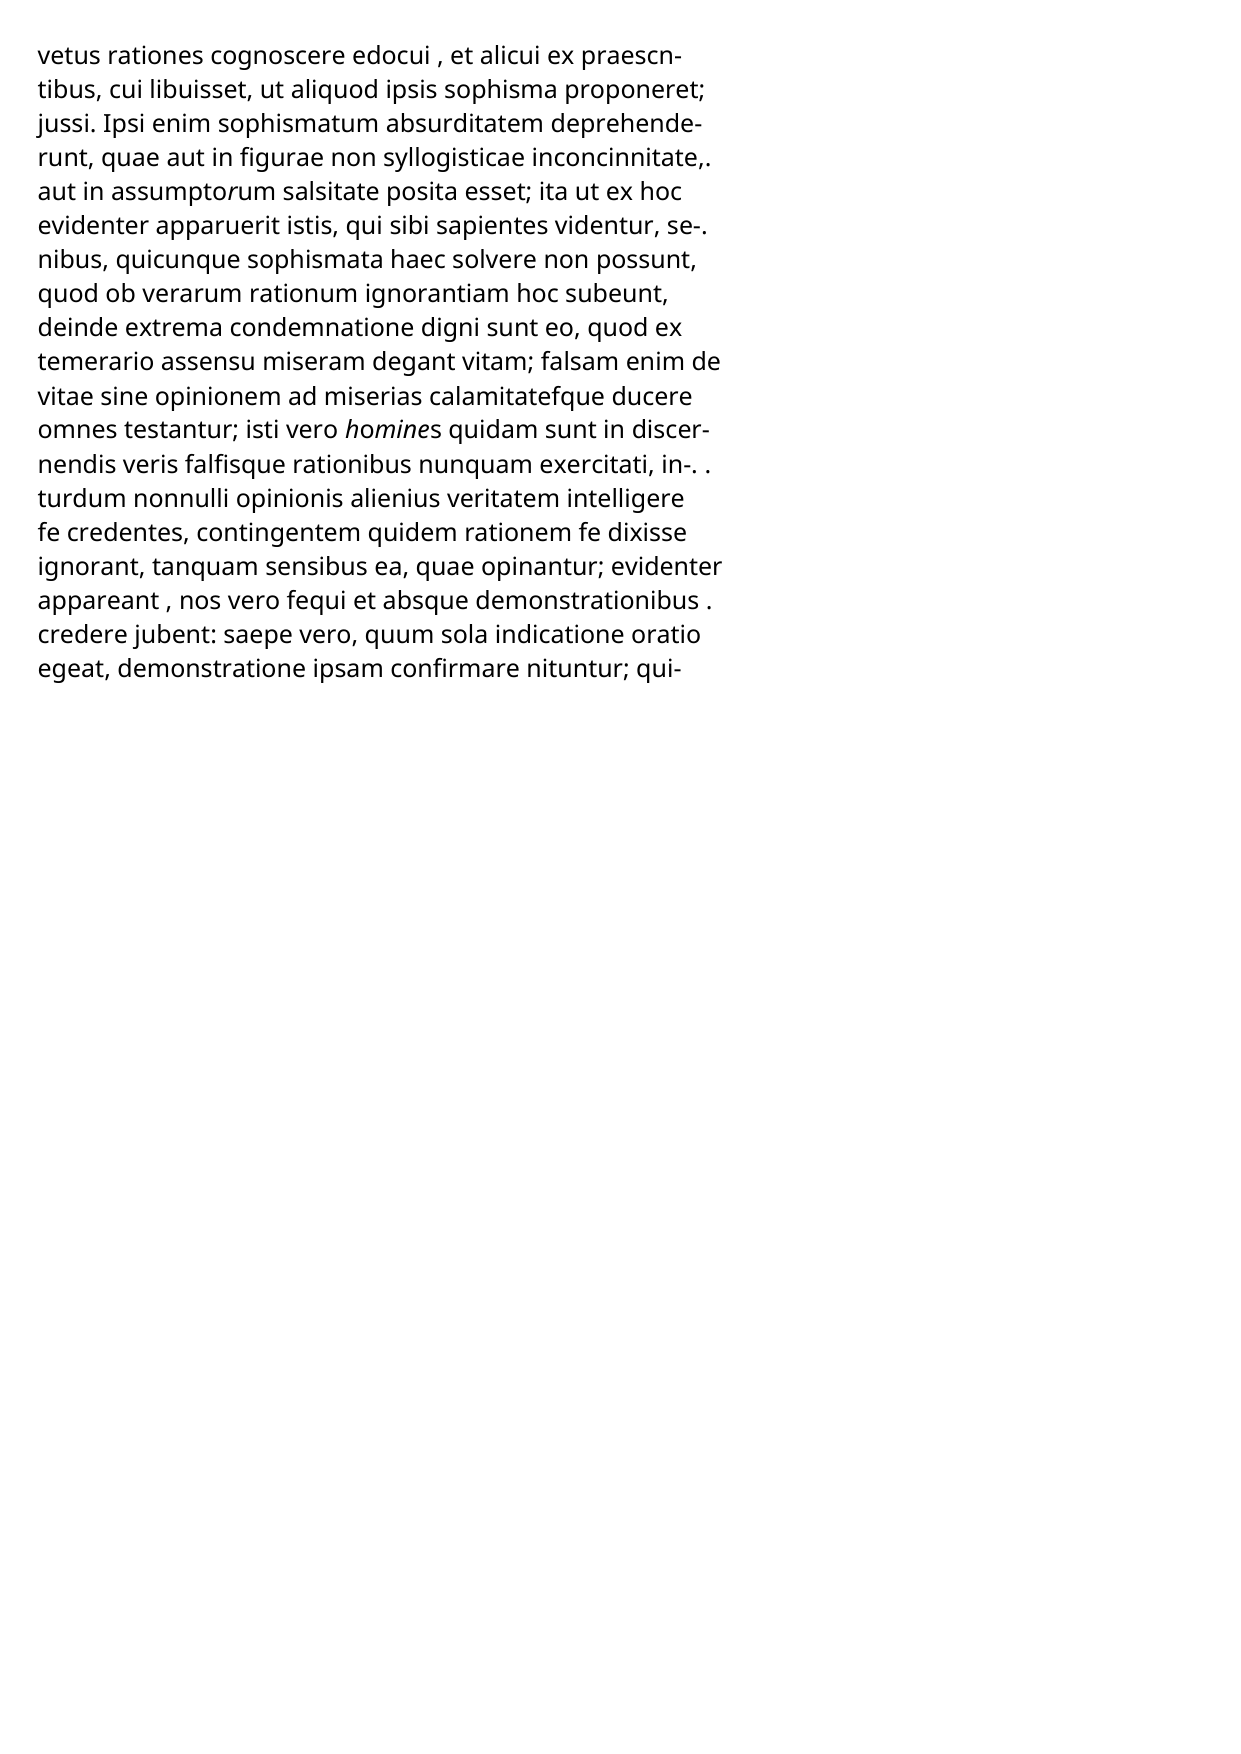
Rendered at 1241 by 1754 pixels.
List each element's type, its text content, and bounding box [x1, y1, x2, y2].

text vetus rationes cognoscere edocui , et alicui ex praescn- tibus, cui libuisset, ut aliquod ipsis sophisma proponeret; jussi. Ipsi enim sophismatum absurditatem deprehende- runt, quae aut in figurae non syllogisticae inconcinnitate,. aut in assumptorum salsitate posita esset; ita ut ex hoc evidenter apparuerit istis, qui sibi sapientes videntur, se-. nibus, quicunque sophismata haec solvere non possunt, quod ob verarum rationum ignorantiam hoc subeunt, deinde extrema condemnatione digni sunt eo, quod ex temerario assensu miseram degant vitam; falsam enim de vitae sine opinionem ad miserias calamitatefque ducere omnes testantur; isti vero homines quidam sunt in discer- nendis veris falfisque rationibus nunquam exercitati, in-. . turdum nonnulli opinionis alienius veritatem intelligere fe credentes, contingentem quidem rationem fe dixisse ignorant, tanquam sensibus ea, quae opinantur; evidenter appareant , nos vero fequi et absque demonstrationibus . credere jubent: saepe vero, quum sola indicatione oratio egeat, demonstratione ipsam confirmare nituntur; qui- [37, 37, 1203, 685]
